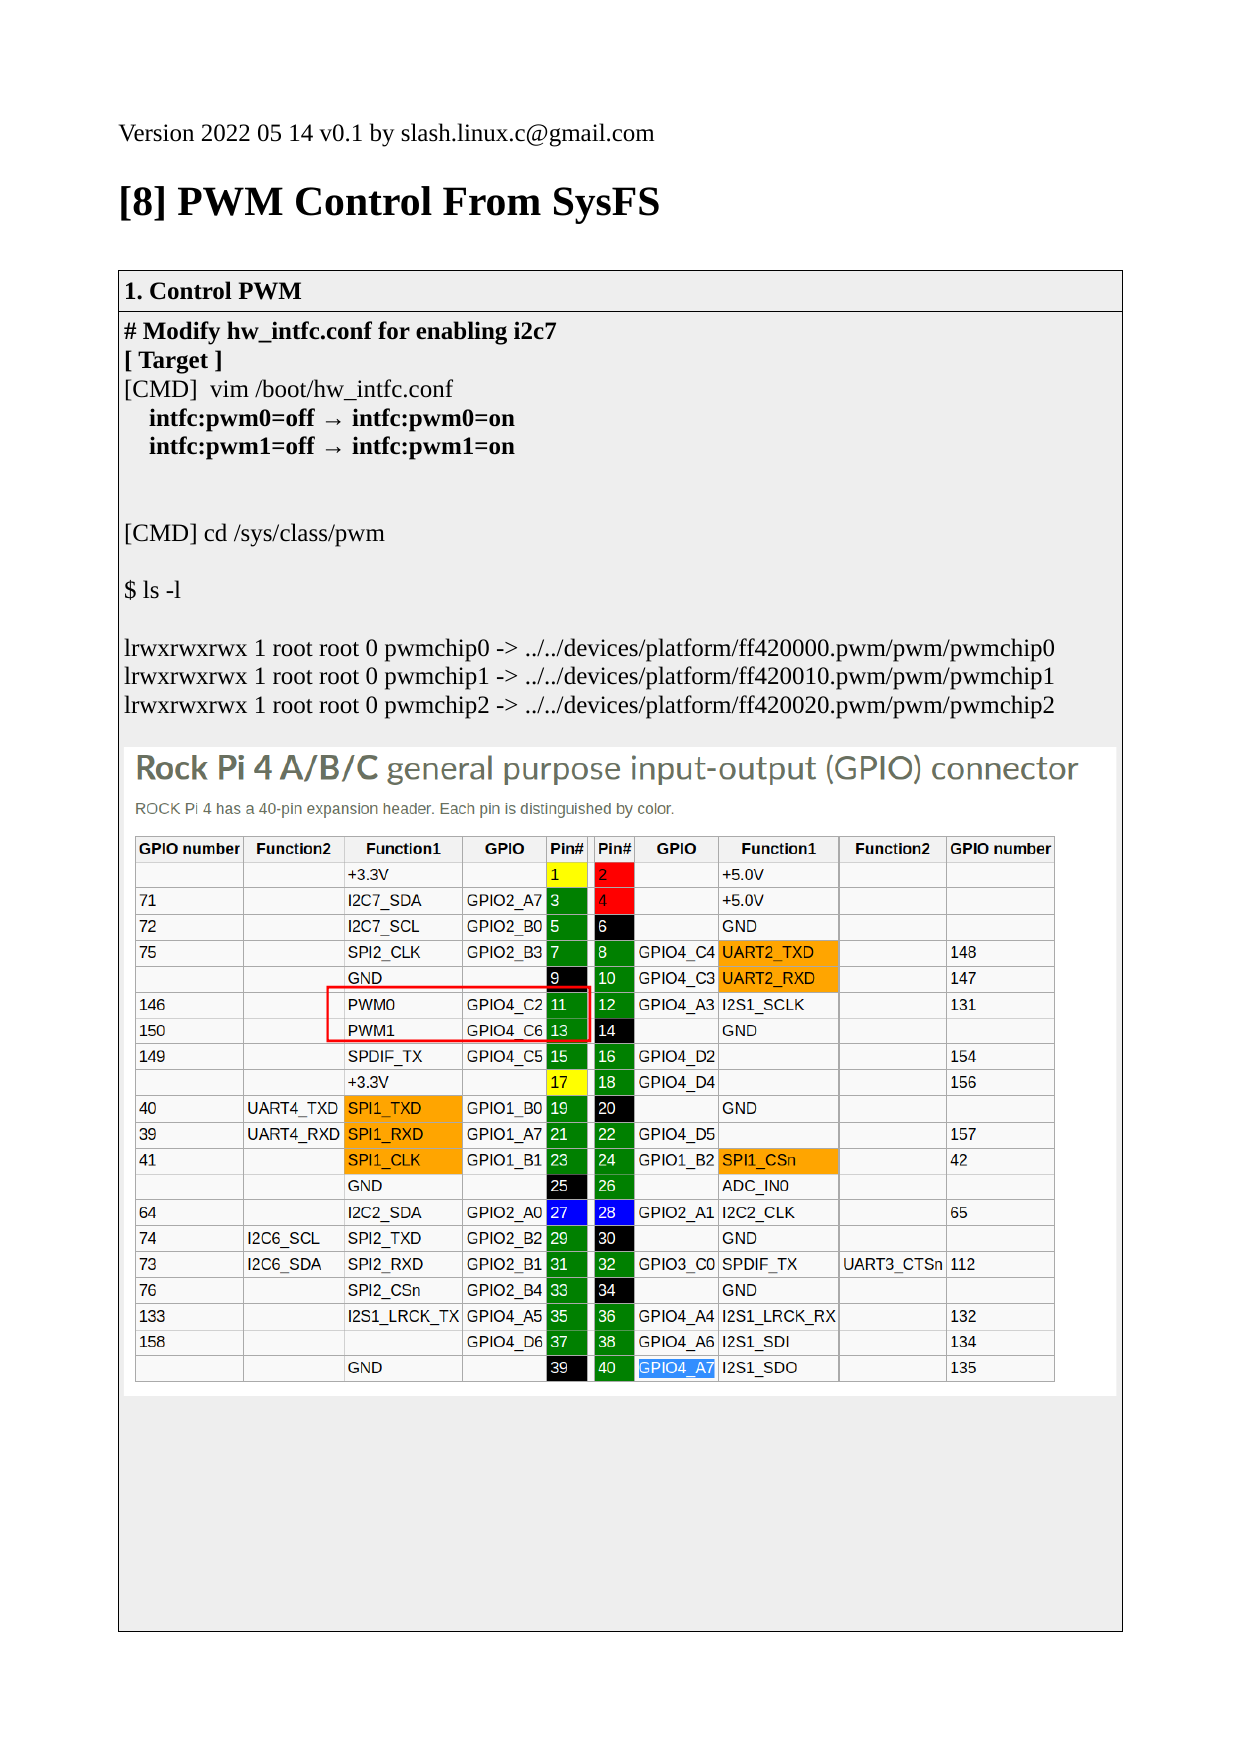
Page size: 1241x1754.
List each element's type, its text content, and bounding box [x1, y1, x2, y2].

subtitle [8] PWM Control From SysFS [118, 176, 1122, 258]
table_cell # Modify hw_intfc.conf for enabling i2c7 [ Target ] [CMD] vim /boot/hw_intfc.conf intfc:pwm0=off → intfc:pwm0=on intfc:pwm1=off → intfc:pwm1=on [CMD] cd /sys/class/pwm $ ls -l lrwxrwxrwx 1 root root 0 pwmchip0 -> ../../devices/platform/ff420000.pwm/pwm/pwmchip0 lrwxrwxrwx 1 root root 0 pwmchip1 -> ../../devices/platform/ff420010.pwm/pwm/pwmchip1 lrwxrwxrwx 1 root root 0 pwmchip2 -> ../../devices/platform/ff420020.pwm/pwm/pwmchip2 [119, 312, 1122, 1631]
picture [123, 747, 1117, 1396]
table_header 1. Control PWM [119, 271, 1122, 311]
